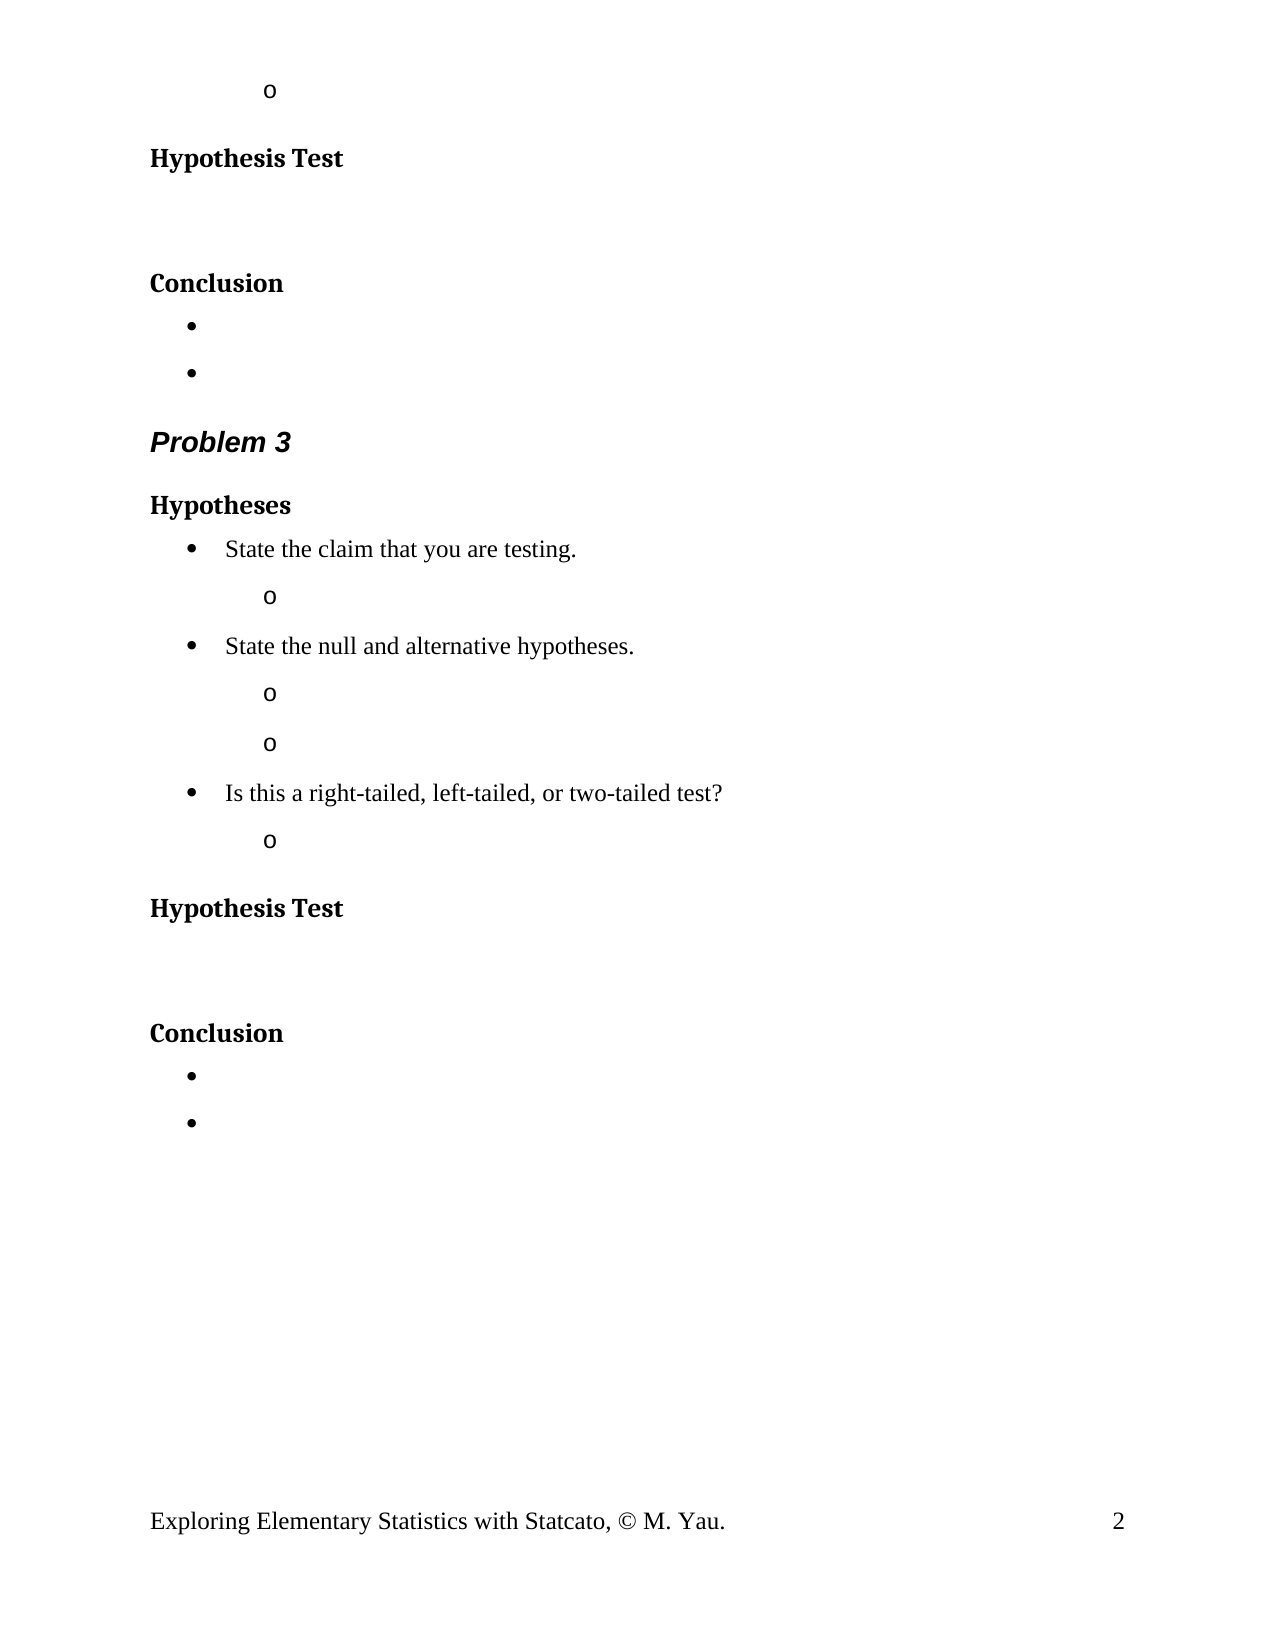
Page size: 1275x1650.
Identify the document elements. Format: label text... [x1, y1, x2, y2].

subtitle Problem 3 [150, 426, 1125, 459]
subtitle Conclusion [150, 268, 1125, 299]
subtitle Conclusion [150, 1018, 1125, 1049]
subtitle Hypothesis Test [150, 893, 1125, 925]
list State the claim that you are testing. [187, 534, 1125, 563]
subtitle Hypothesis Test [150, 143, 1125, 174]
list Is this a right-tailed, left-tailed, or two-tailed test? [187, 778, 1125, 806]
list State the null and alternative hypotheses. [187, 631, 1125, 660]
subtitle Hypotheses [150, 490, 1125, 521]
